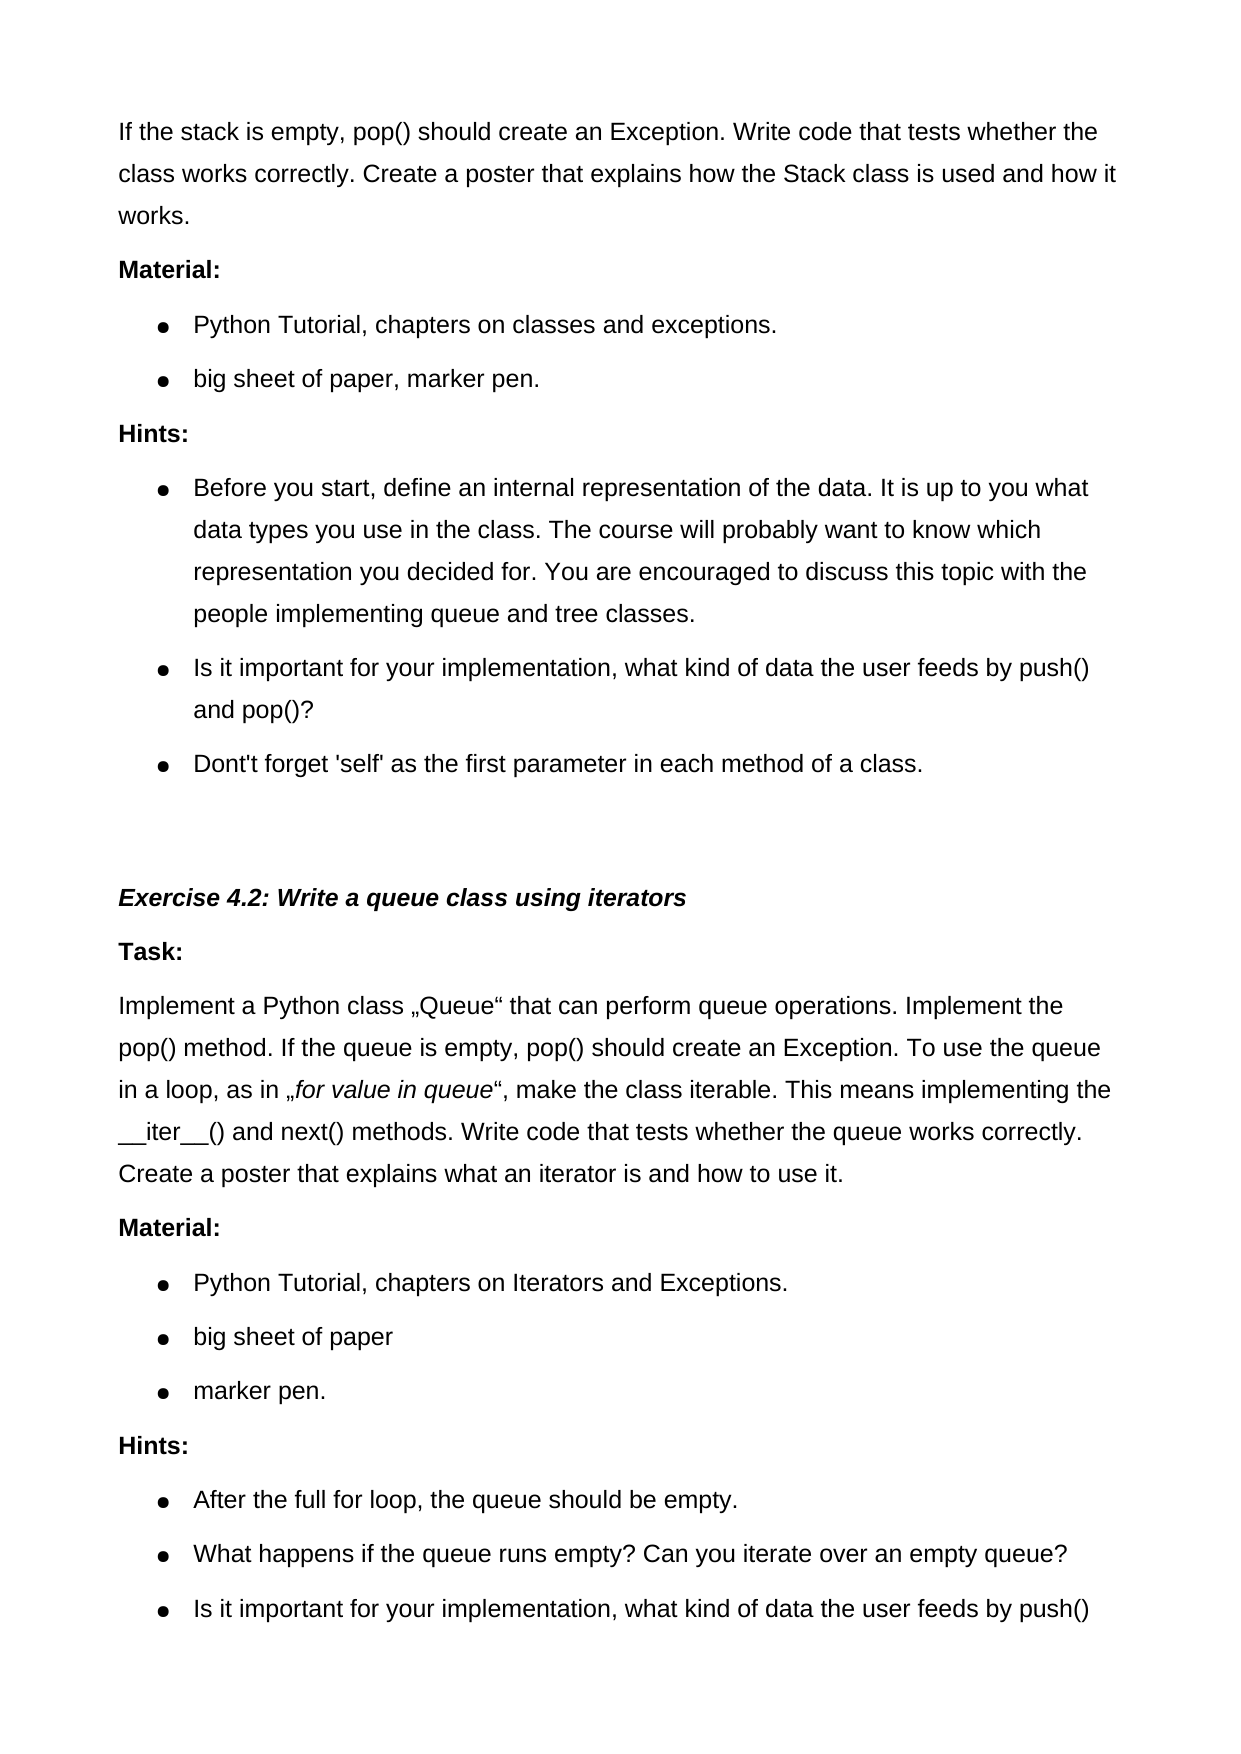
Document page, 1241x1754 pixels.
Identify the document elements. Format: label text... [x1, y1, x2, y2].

list big sheet of paper [156, 1323, 1122, 1351]
list Before you start, define an internal representation of the data. It is up to you what data types you use in the class. The course will probably want to know which representation you decided for. You are encouraged to discuss this topic with the people implementing queue and tree classes. [156, 474, 1122, 627]
text Implement a Python class „Queue“ that can perform queue operations. Implement the pop() method. If the queue is empty, pop() should create an Exception. To use the queue in a loop, as in „for value in queue“, make the class iterable. This means implementing the __iter__() and next() methods. Write code that tests whether the queue works correctly. Create a poster that explains what an iterator is and how to use it. [118, 992, 1122, 1188]
list Python Tutorial, chapters on Iterators and Exceptions. [156, 1268, 1122, 1296]
text Hints: [118, 419, 1122, 447]
text Material: [118, 1214, 1122, 1242]
list big sheet of paper, marker pen. [156, 365, 1122, 393]
list marker pen. [156, 1377, 1122, 1405]
list After the full for loop, the queue should be empty. [156, 1486, 1122, 1514]
list Python Tutorial, chapters on classes and exceptions. [156, 311, 1122, 338]
text Hints: [118, 1432, 1122, 1459]
subtitle Exercise 4.2: Write a queue class using iterators [118, 884, 1122, 911]
text If the stack is empty, pop() should create an Exception. Write code that tests whether the class works correctly. Create a poster that explains how the Stack class is used and how it works. [118, 118, 1122, 230]
text Material: [118, 256, 1122, 284]
list Is it important for your implementation, what kind of data the user feeds by push() [156, 1595, 1122, 1623]
text Task: [118, 938, 1122, 966]
list Dont't forget 'self' as the first parameter in each method of a class. [156, 750, 1122, 778]
list What happens if the queue runs empty? Can you iterate over an empty queue? [156, 1540, 1122, 1568]
list Is it important for your implementation, what kind of data the user feeds by push() and pop()? [156, 654, 1122, 723]
